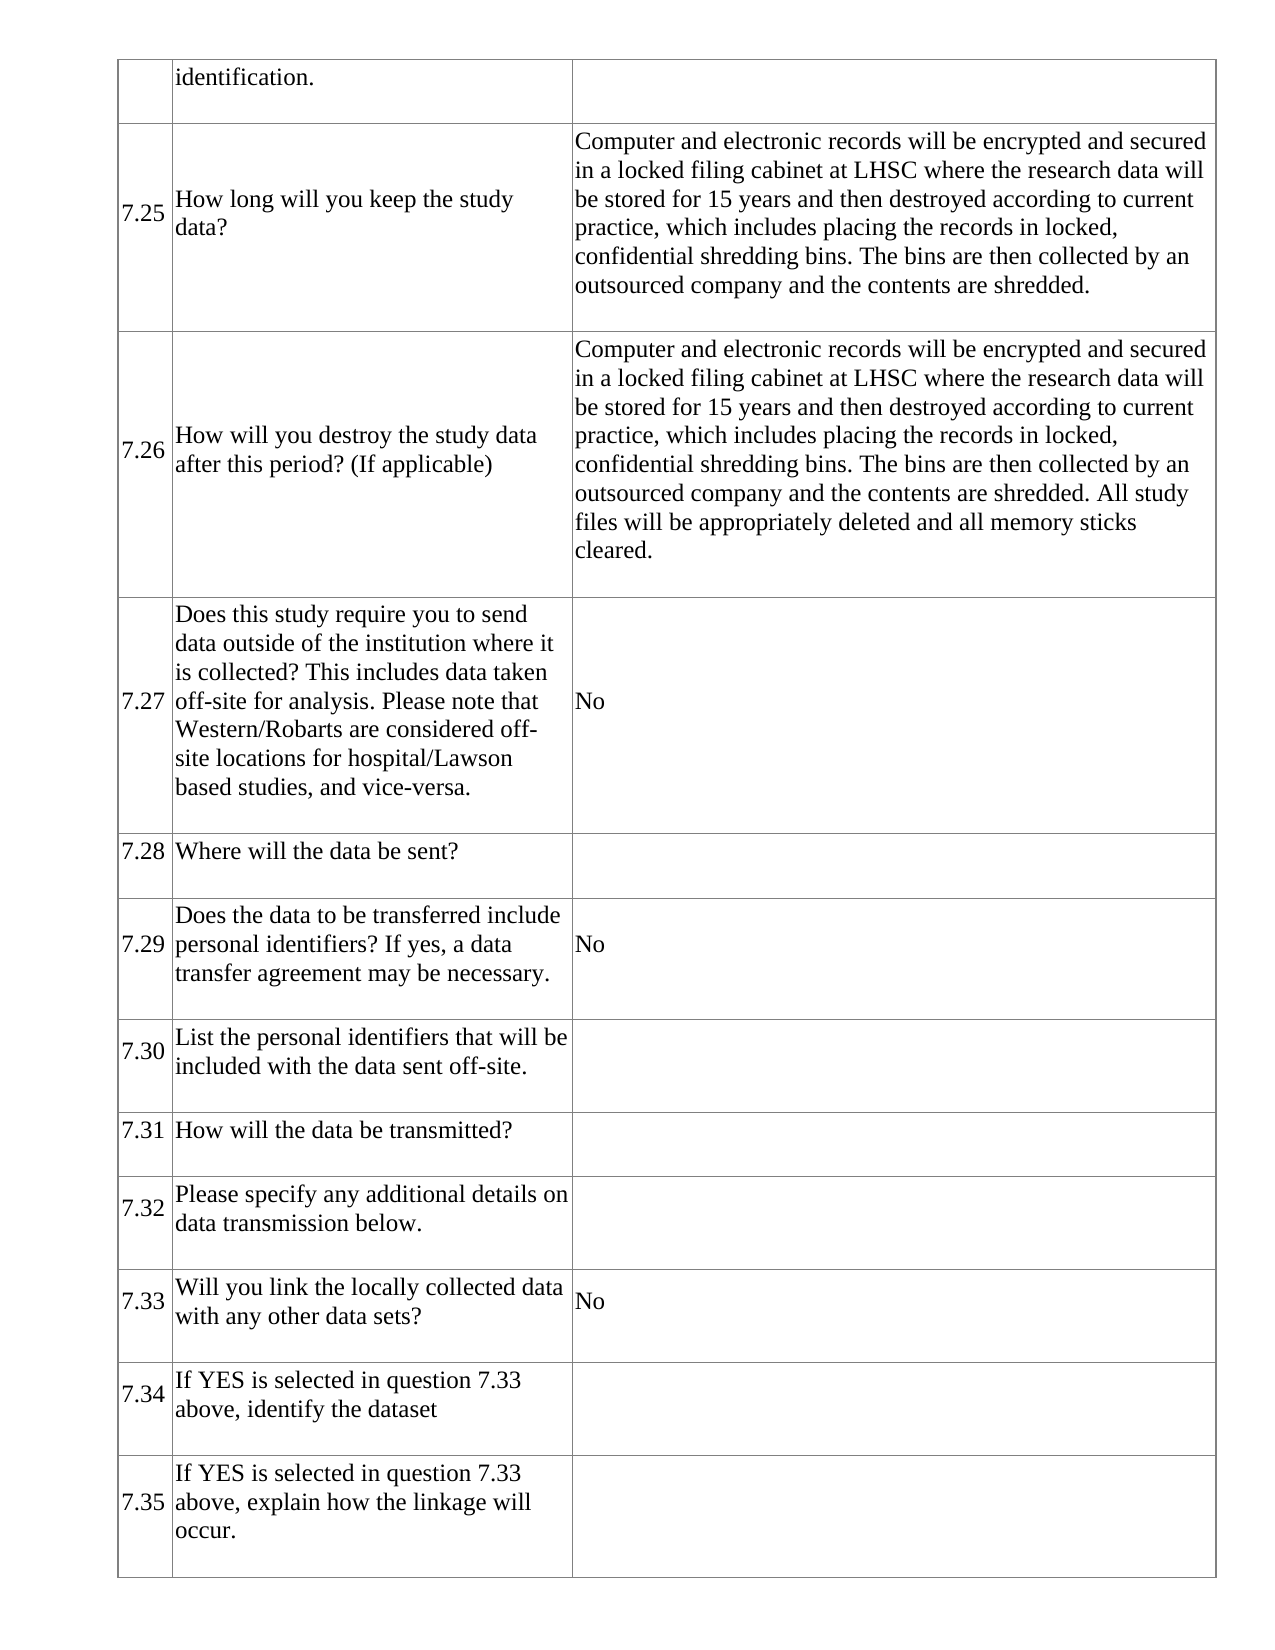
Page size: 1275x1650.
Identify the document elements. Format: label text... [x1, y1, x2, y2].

table_cell 7.33 [119, 1270, 172, 1362]
table_cell Computer and electronic records will be encrypted and secured in a locked filing cabinet at LHSC where the research data will be stored for 15 years and then destroyed according to current practice, which includes placing the records in locked, confidential shredding bins. The bins are then collected by an outsourced company and the contents are shredded. [573, 124, 1215, 331]
table_cell 7.35 [119, 1456, 172, 1577]
table_cell identification. [173, 60, 572, 123]
table_cell Will you link the locally collected data with any other data sets? [173, 1270, 572, 1362]
table_cell Where will the data be sent? [173, 834, 572, 897]
table_cell If YES is selected in question 7.33 above, explain how the linkage will occur. [173, 1456, 572, 1577]
table_cell How long will you keep the study data? [173, 124, 572, 331]
table_cell 7.28 [119, 834, 172, 897]
table_cell No [573, 1270, 1215, 1362]
table_cell Computer and electronic records will be encrypted and secured in a locked filing cabinet at LHSC where the research data will be stored for 15 years and then destroyed according to current practice, which includes placing the records in locked, confidential shredding bins. The bins are then collected by an outsourced company and the contents are shredded. All study files will be appropriately deleted and all memory sticks cleared. [573, 332, 1215, 597]
table_cell [573, 1020, 1215, 1112]
table_cell Does the data to be transferred include personal identifiers? If yes, a data transfer agreement may be necessary. [173, 899, 572, 1019]
table_cell [573, 1113, 1215, 1176]
table_cell Please specify any additional details on data transmission below. [173, 1177, 572, 1269]
table_cell 7.34 [119, 1363, 172, 1455]
table_cell [119, 60, 172, 123]
table_cell 7.25 [119, 124, 172, 331]
table_cell List the personal identifiers that will be included with the data sent off-site. [173, 1020, 572, 1112]
table_cell Does this study require you to send data outside of the institution where it is collected? This includes data taken off-site for analysis. Please note that Western/Robarts are considered off-site locations for hospital/Lawson based studies, and vice-versa. [173, 598, 572, 833]
table_cell If YES is selected in question 7.33 above, identify the dataset [173, 1363, 572, 1455]
table_cell No [573, 899, 1215, 1019]
table_cell No [573, 598, 1215, 833]
table_cell 7.29 [119, 899, 172, 1019]
table_cell [573, 1177, 1215, 1269]
table_cell [573, 834, 1215, 897]
table_cell 7.26 [119, 332, 172, 597]
table_cell 7.32 [119, 1177, 172, 1269]
table_cell 7.30 [119, 1020, 172, 1112]
table_cell How will the data be transmitted? [173, 1113, 572, 1176]
table_cell [573, 1363, 1215, 1455]
table_cell [573, 1456, 1215, 1577]
table_cell How will you destroy the study data after this period? (If applicable) [173, 332, 572, 597]
table_cell [573, 60, 1215, 123]
table_cell 7.27 [119, 598, 172, 833]
table_cell 7.31 [119, 1113, 172, 1176]
